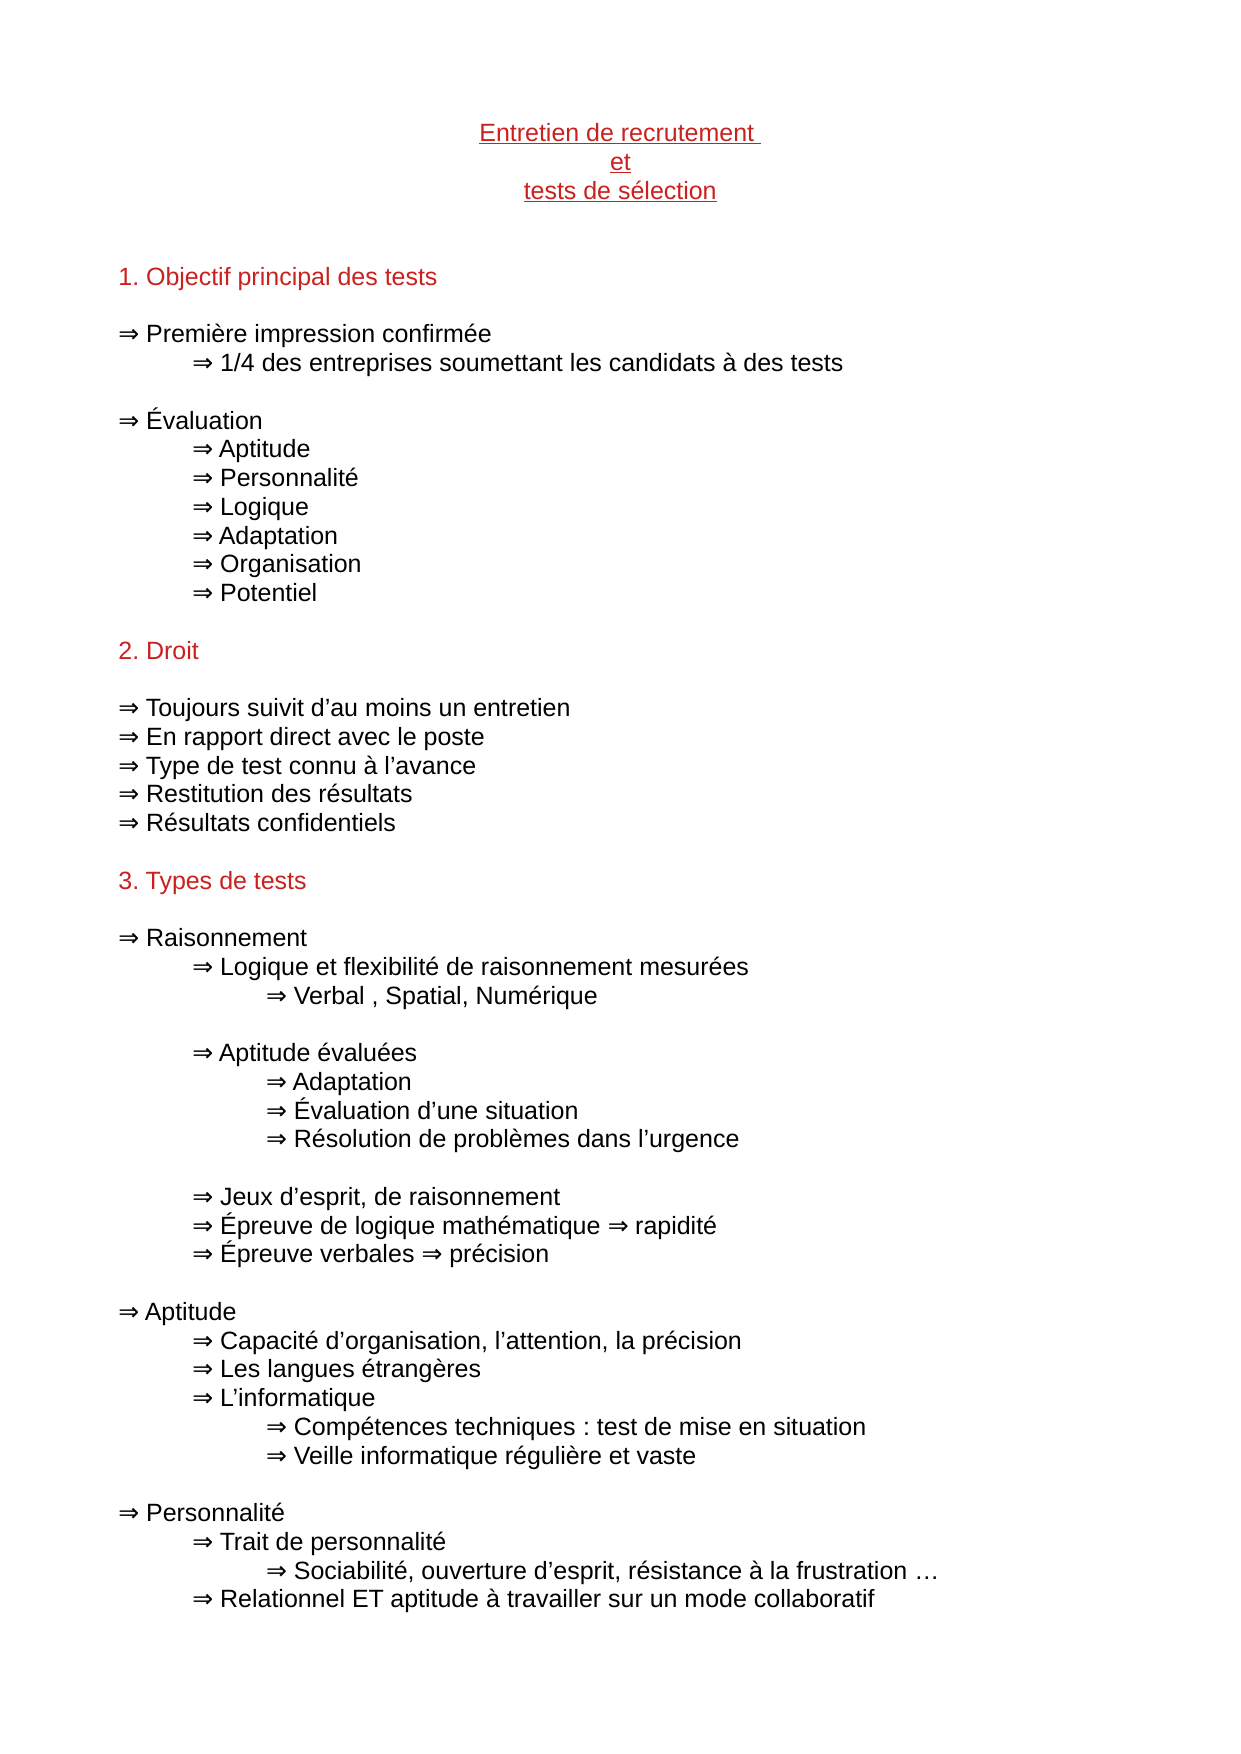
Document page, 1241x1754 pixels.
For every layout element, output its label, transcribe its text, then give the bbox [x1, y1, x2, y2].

text ⇒ Potentiel [118, 578, 1122, 607]
text ⇒ Capacité d’organisation, l’attention, la précision [118, 1326, 1122, 1354]
text 1. Objectif principal des tests [118, 262, 1122, 291]
text ⇒ Type de test connu à l’avance [118, 751, 1122, 779]
text ⇒ Aptitude [118, 434, 1122, 463]
text ⇒ Logique et flexibilité de raisonnement mesurées [118, 952, 1122, 981]
text ⇒ Logique [118, 492, 1122, 521]
text ⇒ Évaluation d’une situation [118, 1096, 1122, 1124]
text ⇒ Première impression confirmée [118, 319, 1122, 348]
text ⇒ Compétences techniques : test de mise en situation [118, 1412, 1122, 1441]
text ⇒ Résolution de problèmes dans l’urgence [118, 1124, 1122, 1153]
text 2. Droit [118, 636, 1122, 664]
text ⇒ Sociabilité, ouverture d’esprit, résistance à la frustration … [118, 1556, 1122, 1584]
text tests de sélection [118, 176, 1122, 204]
text ⇒ En rapport direct avec le poste [118, 722, 1122, 751]
text ⇒ Trait de personnalité [118, 1527, 1122, 1556]
text et [118, 147, 1122, 176]
text ⇒ Adaptation [118, 521, 1122, 549]
text ⇒ Aptitude évaluées [118, 1038, 1122, 1067]
text 3. Types de tests [118, 866, 1122, 894]
text ⇒ Aptitude [118, 1297, 1122, 1326]
text ⇒ 1/4 des entreprises soumettant les candidats à des tests [118, 348, 1122, 377]
text ⇒ Restitution des résultats [118, 779, 1122, 808]
text ⇒ Épreuve de logique mathématique ⇒ rapidité [118, 1211, 1122, 1239]
text ⇒ Raisonnement [118, 923, 1122, 952]
text ⇒ L’informatique [118, 1383, 1122, 1412]
text ⇒ Veille informatique régulière et vaste [118, 1441, 1122, 1469]
text ⇒ Toujours suivit d’au moins un entretien [118, 693, 1122, 722]
text ⇒ Les langues étrangères [118, 1354, 1122, 1383]
text ⇒ Verbal , Spatial, Numérique [118, 981, 1122, 1009]
text ⇒ Résultats confidentiels [118, 808, 1122, 837]
text ⇒ Jeux d’esprit, de raisonnement [118, 1182, 1122, 1211]
text ⇒ Personnalité [118, 1498, 1122, 1527]
text ⇒ Relationnel ET aptitude à travailler sur un mode collaboratif [118, 1584, 1122, 1613]
text ⇒ Adaptation [118, 1067, 1122, 1096]
text ⇒ Personnalité [118, 463, 1122, 492]
text ⇒ Organisation [118, 549, 1122, 578]
text ⇒ Épreuve verbales ⇒ précision [118, 1239, 1122, 1268]
text Entretien de recrutement [118, 118, 1122, 147]
text ⇒ Évaluation [118, 406, 1122, 434]
